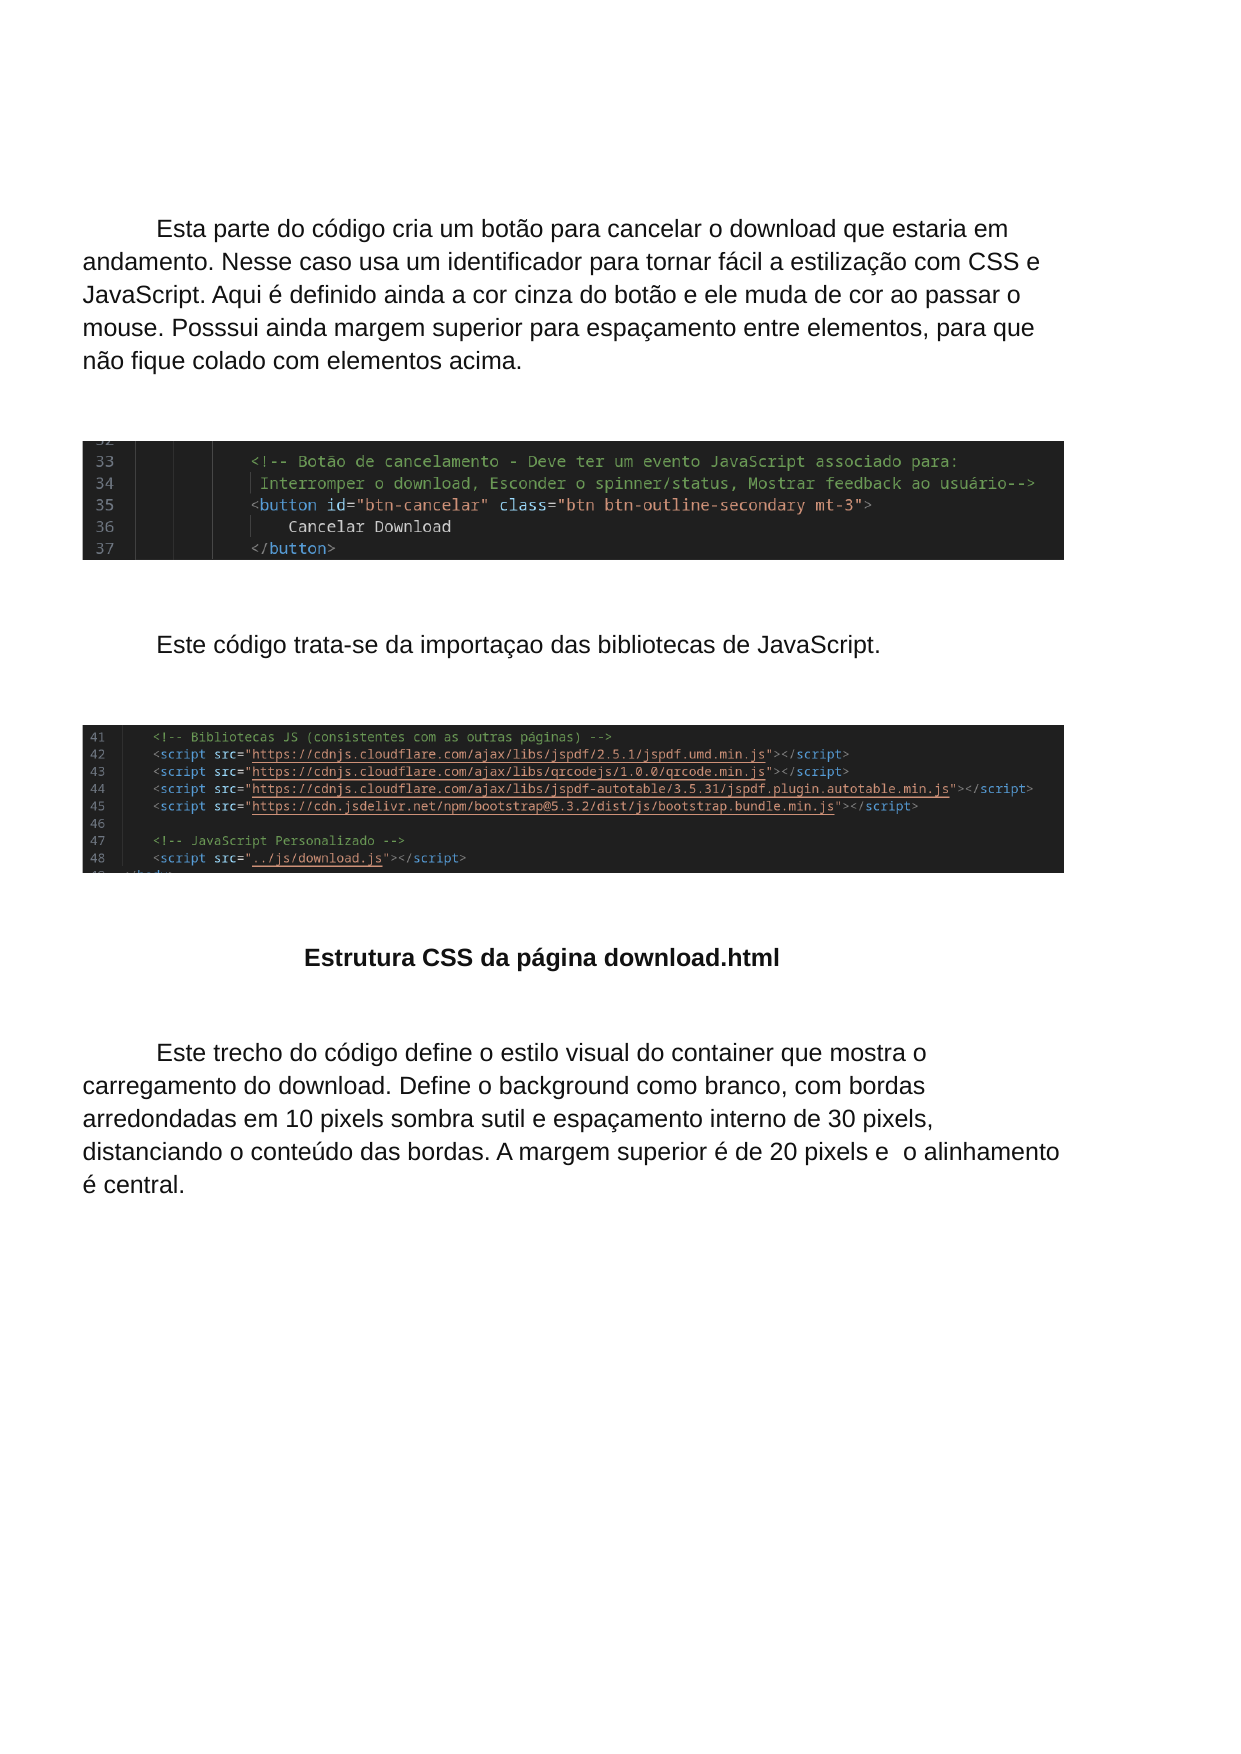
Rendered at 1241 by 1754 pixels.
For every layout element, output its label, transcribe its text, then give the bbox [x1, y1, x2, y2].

text Este código trata-se da importaçao das bibliotecas de JavaScript. [82, 560, 1064, 659]
text Estrutura CSS da página download.html [82, 873, 1064, 972]
text Este trecho do código define o estilo visual do container que mostra o carregamento do download. Define o background como branco, com bordas arredondadas em 10 pixels sombra sutil e espaçamento interno de 30 pixels, distanciando o conteúdo das bordas. A margem superior é de 20 pixels e o alinhamento é central. [82, 1038, 1064, 1199]
picture [82, 725, 1064, 873]
text Esta parte do código cria um botão para cancelar o download que estaria em andamento. Nesse caso usa um identificador para tornar fácil a estilização com CSS e JavaScript. Aqui é definido ainda a cor cinza do botão e ele muda de cor ao passar o mouse. Posssui ainda margem superior para espaçamento entre elementos, para que não fique colado com elementos acima. [82, 148, 1064, 374]
picture [82, 441, 1064, 560]
